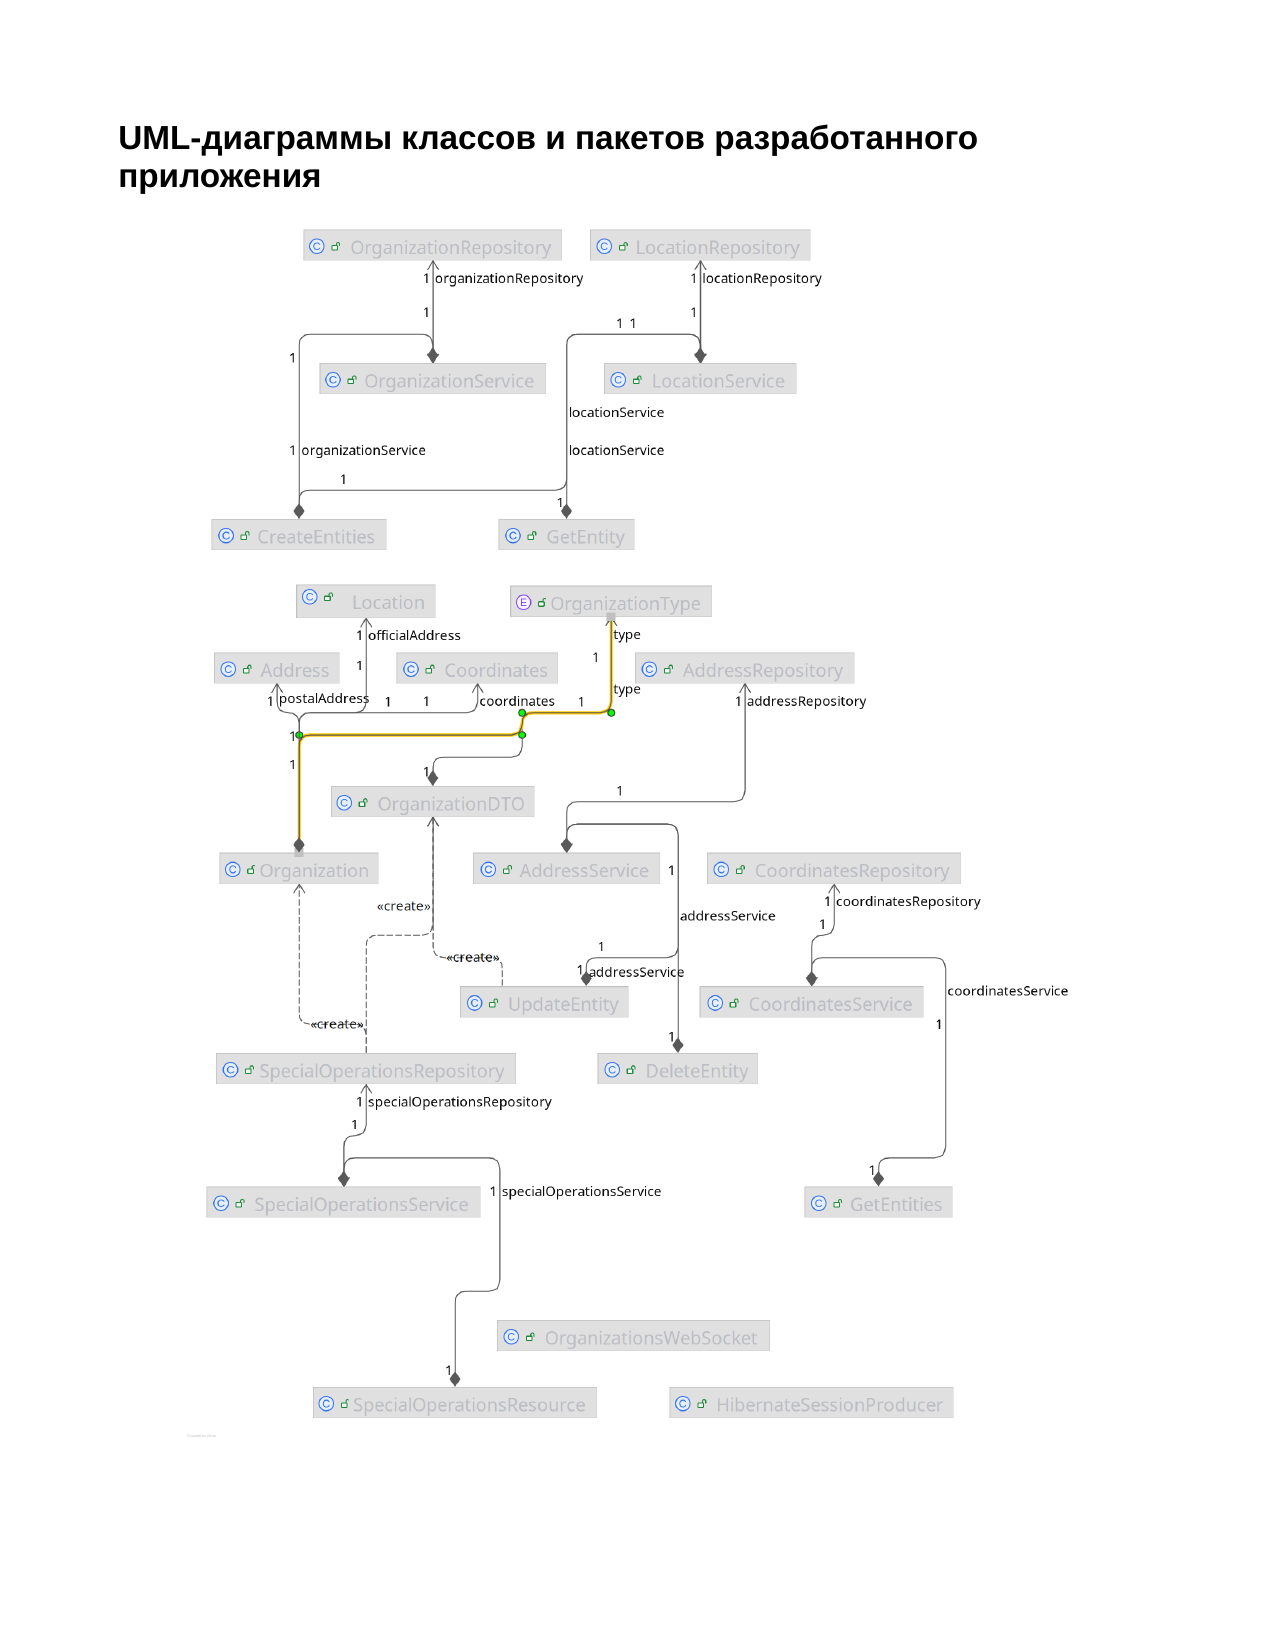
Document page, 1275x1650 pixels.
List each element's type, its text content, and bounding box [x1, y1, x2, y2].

subtitle UML-диаграммы классов и пакетов разработанного приложения [118, 118, 1157, 195]
picture [184, 207, 1091, 1440]
